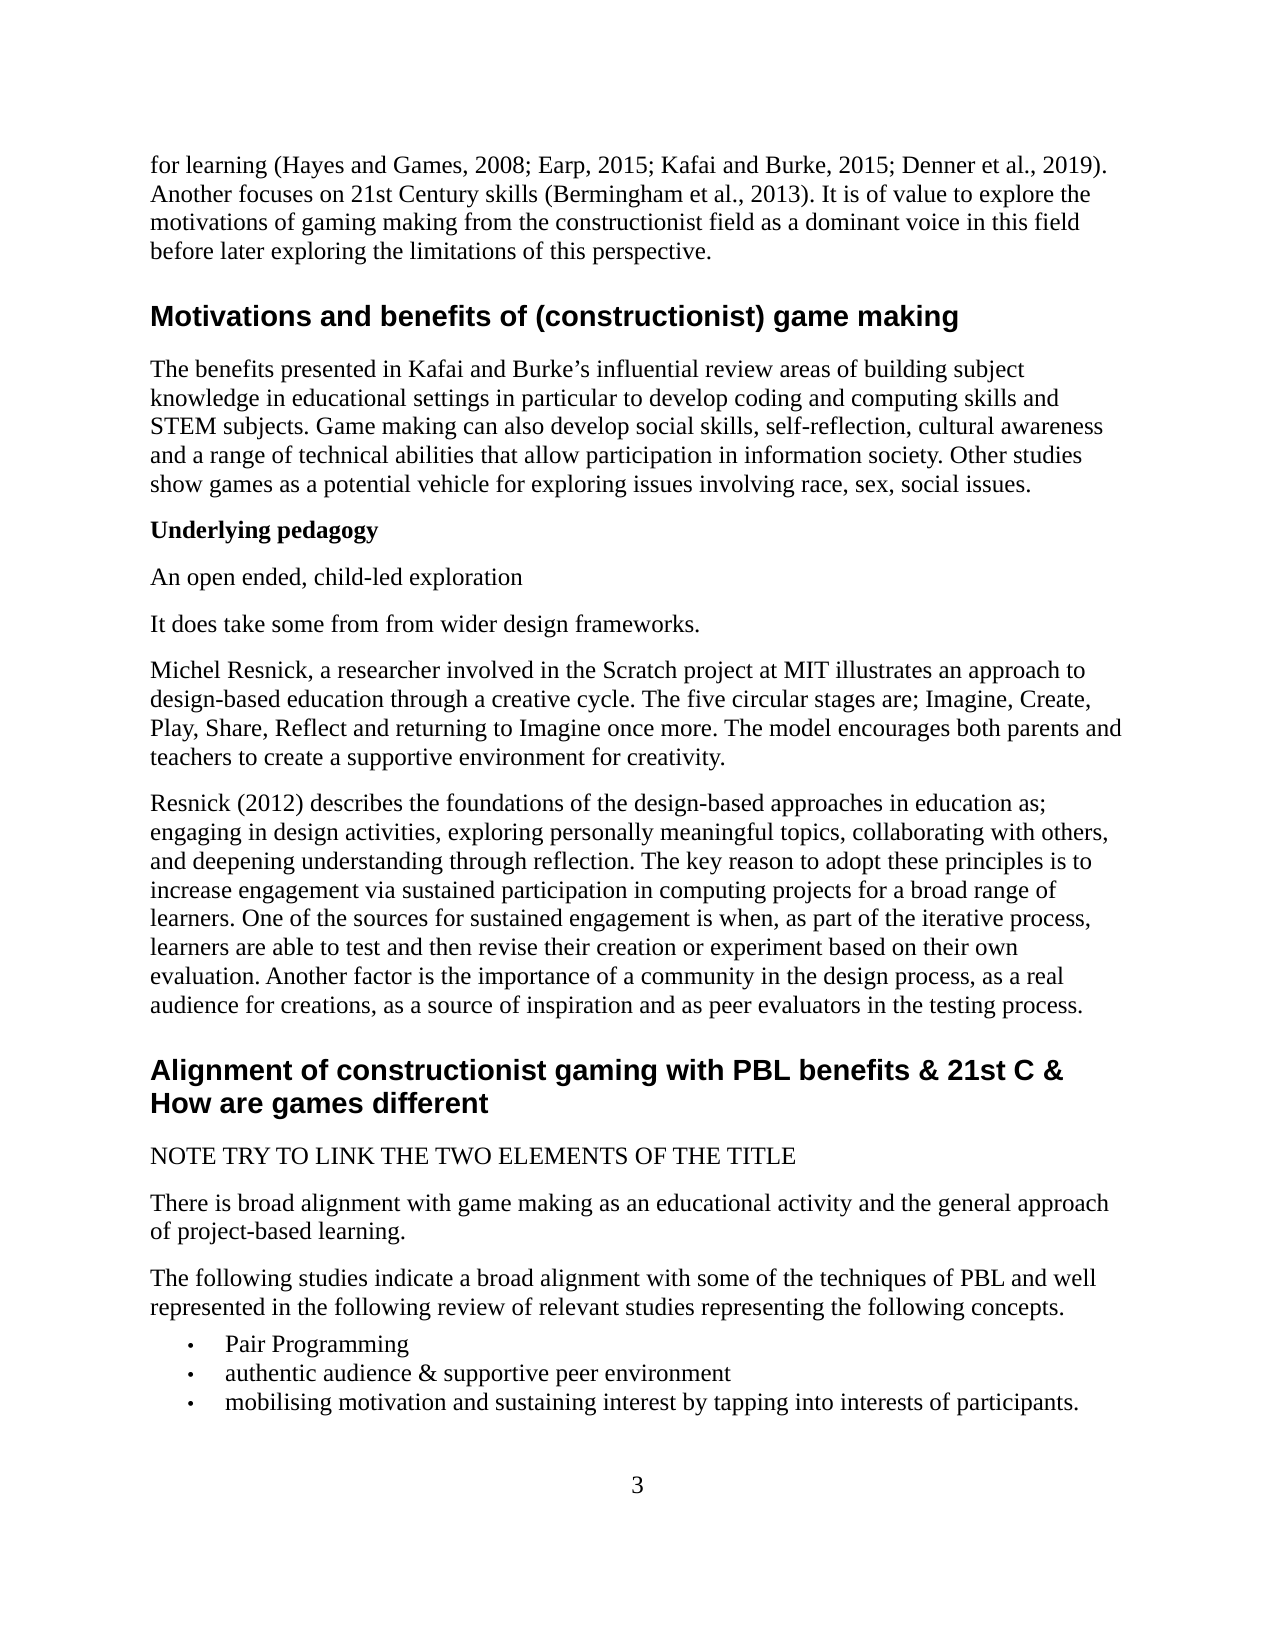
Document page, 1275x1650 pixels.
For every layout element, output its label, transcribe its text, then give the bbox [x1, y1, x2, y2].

text NOTE TRY TO LINK THE TWO ELEMENTS OF THE TITLE [150, 1141, 1125, 1170]
text It does take some from from wider design frameworks. [150, 609, 1125, 638]
list authentic audience & supportive peer environment [187, 1358, 1125, 1387]
list Pair Programming [187, 1329, 1125, 1358]
text for learning (Hayes and Games, 2008; Earp, 2015; Kafai and Burke, 2015; Denner et al., 2019). Another focuses on 21st Century skills (Bermingham et al., 2013). It is of value to explore the motivations of gaming making from the constructionist field as a dominant voice in this field before later exploring the limitations of this perspective. [150, 150, 1125, 265]
text The benefits presented in Kafai and Burke’s influential review areas of building subject knowledge in educational settings in particular to develop coding and computing skills and STEM subjects. Game making can also develop social skills, self-reflection, cultural awareness and a range of technical abilities that allow participation in information society. Other studies show games as a potential vehicle for exploring issues involving race, sex, social issues. [150, 354, 1125, 498]
text There is broad alignment with game making as an educational activity and the general approach of project-based learning. [150, 1188, 1125, 1245]
list mobilising motivation and sustaining interest by tapping into interests of participants. [187, 1387, 1125, 1416]
text Resnick (2012) describes the foundations of the design-based approaches in education as; engaging in design activities, exploring personally meaningful topics, collaborating with others, and deepening understanding through reflection. The key reason to adopt these principles is to increase engagement via sustained participation in computing projects for a broad range of learners. One of the sources for sustained engagement is when, as part of the iterative process, learners are able to test and then revise their creation or experiment based on their own evaluation. Another factor is the importance of a community in the design process, as a real audience for creations, as a source of inspiration and as peer evaluators in the testing process. [150, 788, 1125, 1018]
text The following studies indicate a broad alignment with some of the techniques of PBL and well represented in the following review of relevant studies representing the following concepts. [150, 1263, 1125, 1321]
text Michel Resnick, a researcher involved in the Scratch project at MIT illustrates an approach to design-based education through a creative cycle. The five circular stages are; Imagine, Create, Play, Share, Reflect and returning to Imagine once more. The model encourages both parents and teachers to create a supportive environment for creativity. [150, 656, 1125, 771]
subtitle Motivations and benefits of (constructionist) game making [150, 299, 1125, 332]
subtitle Alignment of constructionist gaming with PBL benefits & 21st C & How are games different [150, 1052, 1125, 1119]
text An open ended, child-led exploration [150, 562, 1125, 591]
text Underlying pedagogy [150, 516, 1125, 544]
